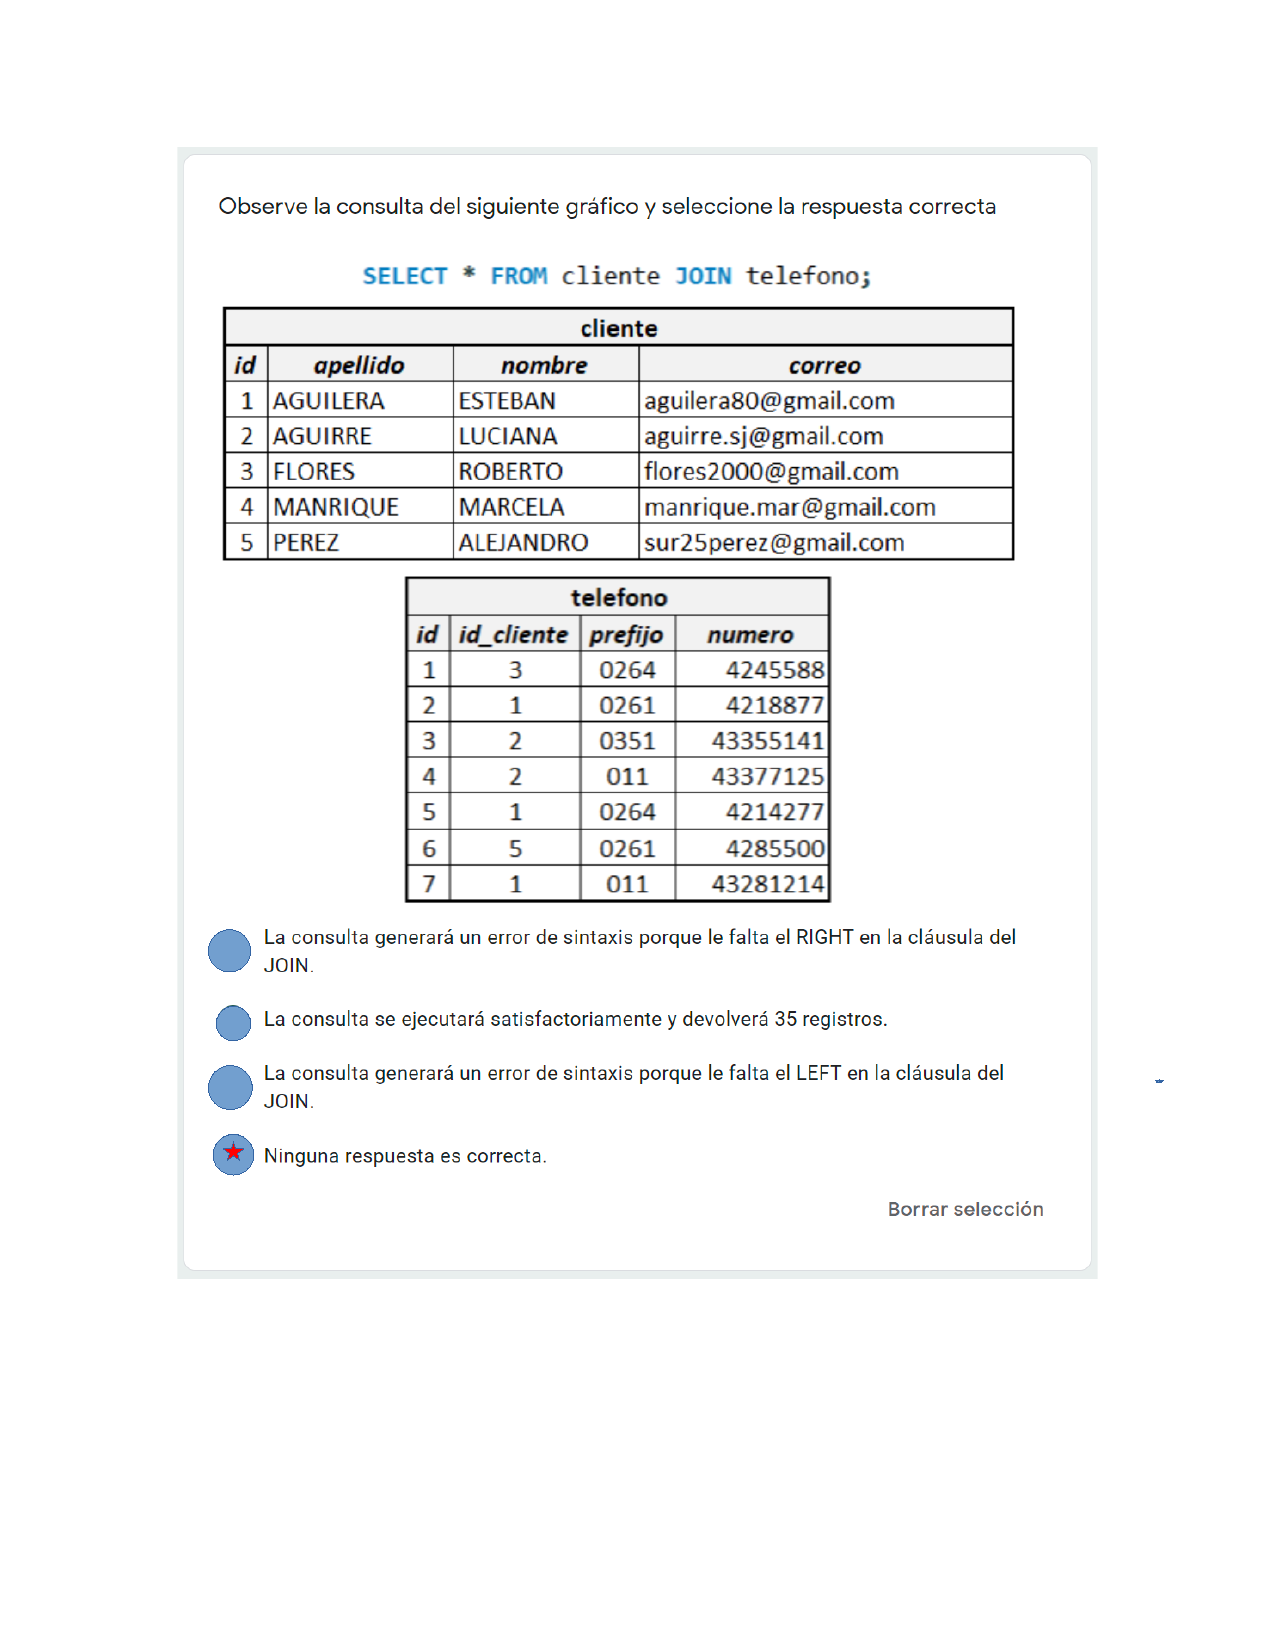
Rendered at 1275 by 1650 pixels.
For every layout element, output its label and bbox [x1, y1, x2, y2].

picture [177, 147, 1098, 1279]
